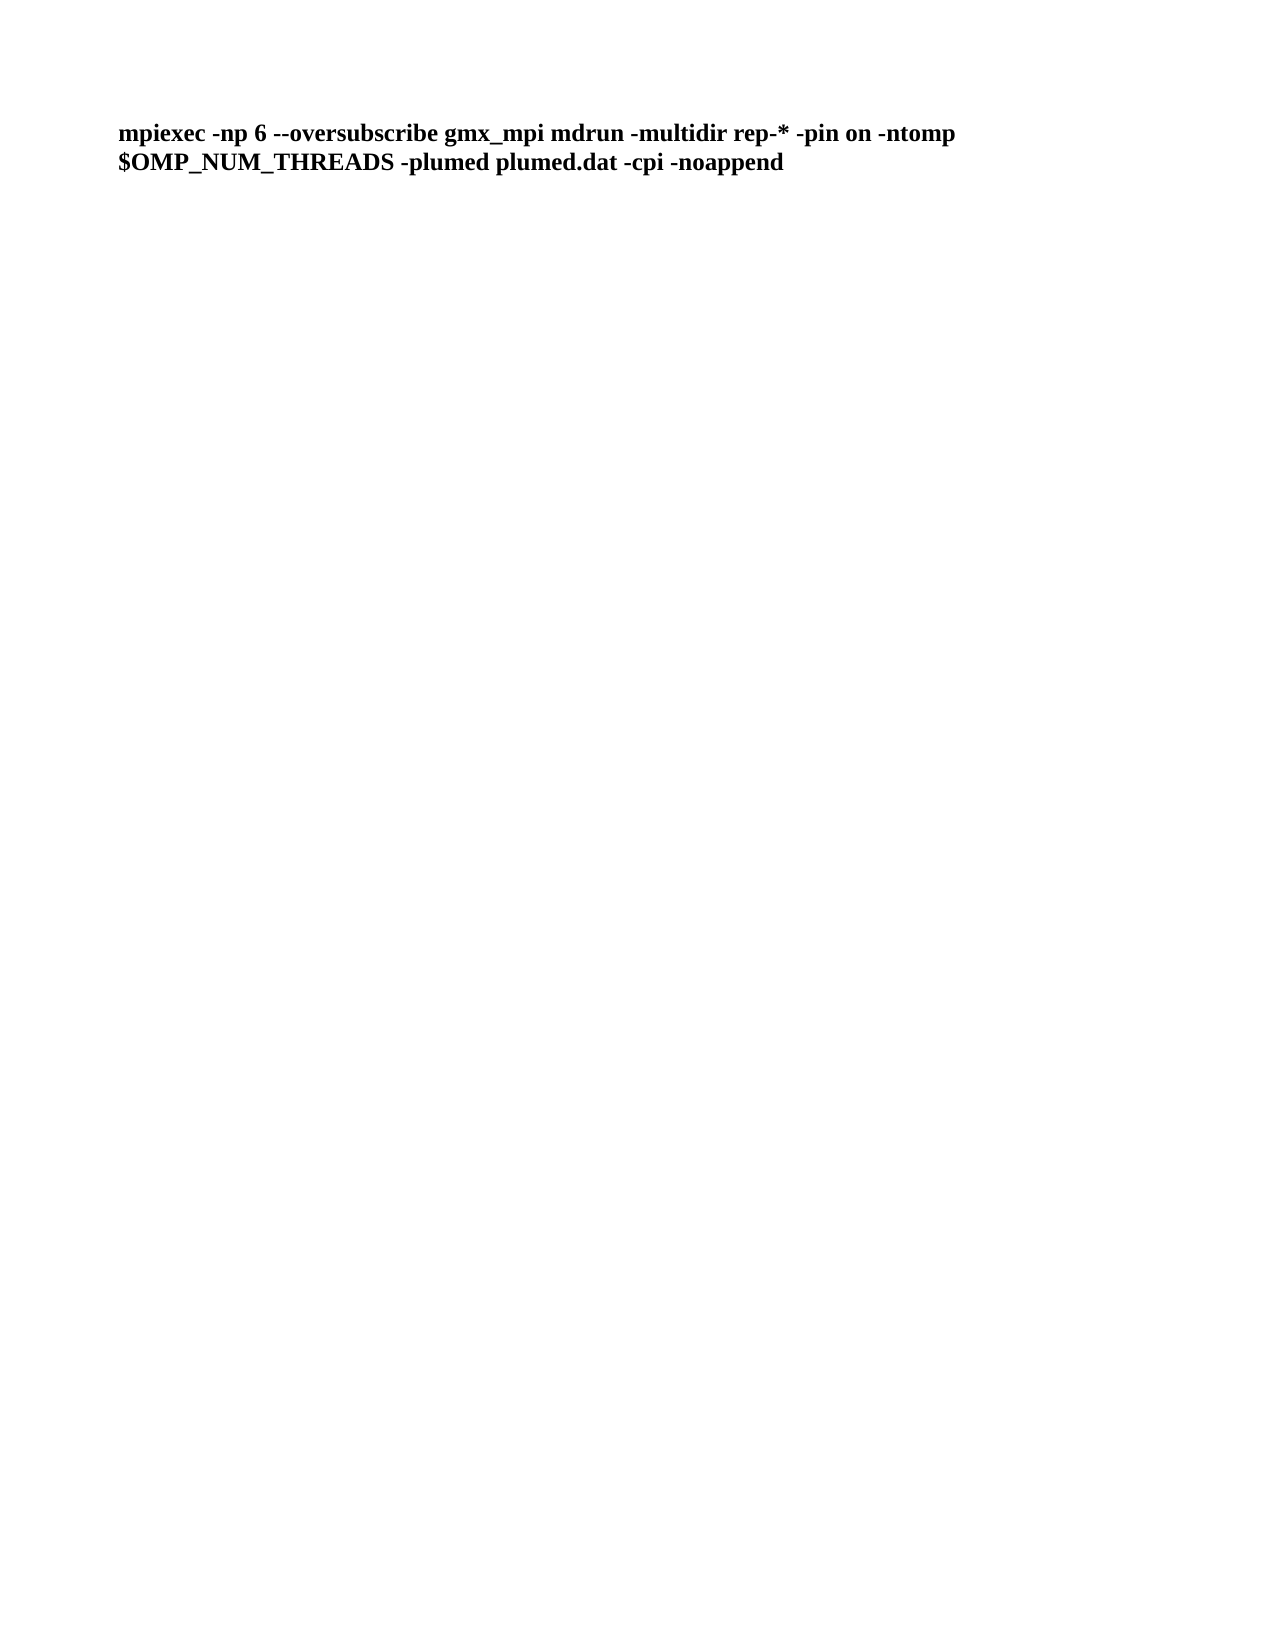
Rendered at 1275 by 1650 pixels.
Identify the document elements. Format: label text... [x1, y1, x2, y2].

text mpiexec -np 6 --oversubscribe gmx_mpi mdrun -multidir rep-* -pin on -ntomp $OMP_NUM_THREADS -plumed plumed.dat -cpi -noappend [118, 118, 1157, 176]
